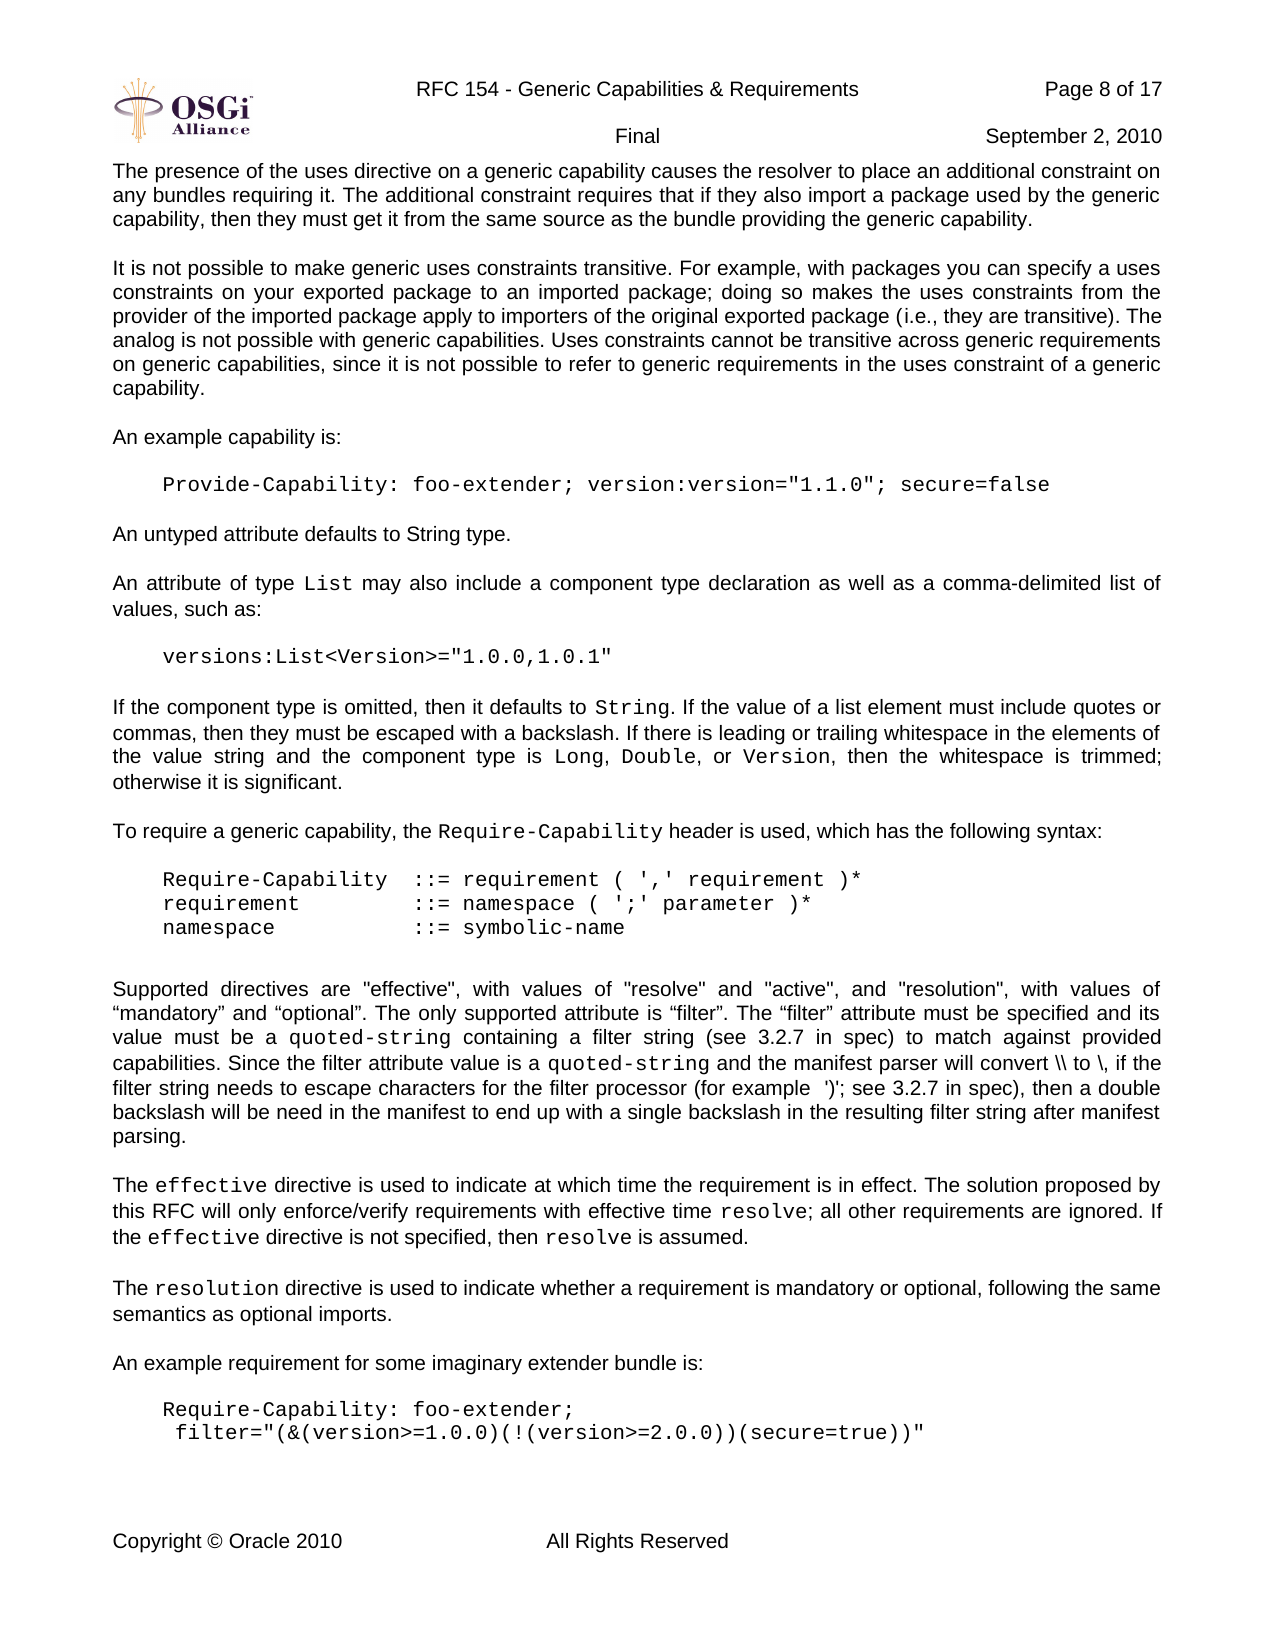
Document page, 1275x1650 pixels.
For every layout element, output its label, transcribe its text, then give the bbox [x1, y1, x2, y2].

text An attribute of type List may also include a component type declaration as well as a comma-delimited list of values, such as: [112, 571, 1162, 621]
text Supported directives are "effective", with values of "resolve" and "active", and "resolution", with values of “mandatory” and “optional”. The only supported attribute is “filter”. The “filter” attribute must be specified and its value must be a quoted-string containing a filter string (see 3.2.7 in spec) to match against provided capabilities. Since the filter attribute value is a quoted-string and the manifest parser will convert \\ to \, if the filter string needs to escape characters for the filter processor (for example ')'; see 3.2.7 in spec), then a double backslash will be need in the manifest to end up with a single backslash in the resulting filter string after manifest parsing. [112, 977, 1162, 1148]
text The resolution directive is used to indicate whether a requirement is mandatory or optional, following the same semantics as optional imports. [112, 1276, 1162, 1325]
text An example requirement for some imaginary extender bundle is: [112, 1350, 1162, 1374]
text Require-Capability ::= requirement ( ',' requirement )* [112, 869, 1162, 893]
text The presence of the uses directive on a generic capability causes the resolver to place an additional constraint on any bundles requiring it. The additional constraint requires that if they also import a package used by the generic capability, then they must get it from the same source as the bundle providing the generic capability. [112, 159, 1162, 231]
text The effective directive is used to indicate at which time the requirement is in effect. The solution proposed by this RFC will only enforce/verify requirements with effective time resolve; all other requirements are ignored. If the effective directive is not specified, then resolve is assumed. [112, 1173, 1162, 1251]
text versions:List<Version>="1.0.0,1.0.1" [112, 646, 1162, 669]
text namespace ::= symbolic-name [112, 917, 1162, 940]
text It is not possible to make generic uses constraints transitive. For example, with packages you can specify a uses constraints on your exported package to an imported package; doing so makes the uses constraints from the provider of the imported package apply to importers of the original exported package (i.e., they are transitive). The analog is not possible with generic capabilities. Uses constraints cannot be transitive across generic requirements on generic capabilities, since it is not possible to refer to generic requirements in the uses constraint of a generic capability. [112, 256, 1162, 399]
text requirement ::= namespace ( ';' parameter )* [112, 893, 1162, 917]
text filter="(&(version>=1.0.0)(!(version>=2.0.0))(secure=true))" [112, 1422, 1162, 1446]
picture [114, 78, 254, 143]
text Require-Capability: foo-extender; [112, 1399, 1162, 1422]
text To require a generic capability, the Require-Capability header is used, which has the following syntax: [112, 819, 1162, 845]
text An example capability is: [112, 424, 1162, 448]
text Provide-Capability: foo-extender; version:version="1.1.0"; secure=false [112, 473, 1162, 497]
text If the component type is omitted, then it defaults to String. If the value of a list element must include quotes or commas, then they must be escaped with a backslash. If there is leading or trailing whitespace in the elements of the value string and the component type is Long, Double, or Version, then the whitespace is trimmed; otherwise it is significant. [112, 694, 1162, 794]
text An untyped attribute defaults to String type. [112, 522, 1162, 546]
